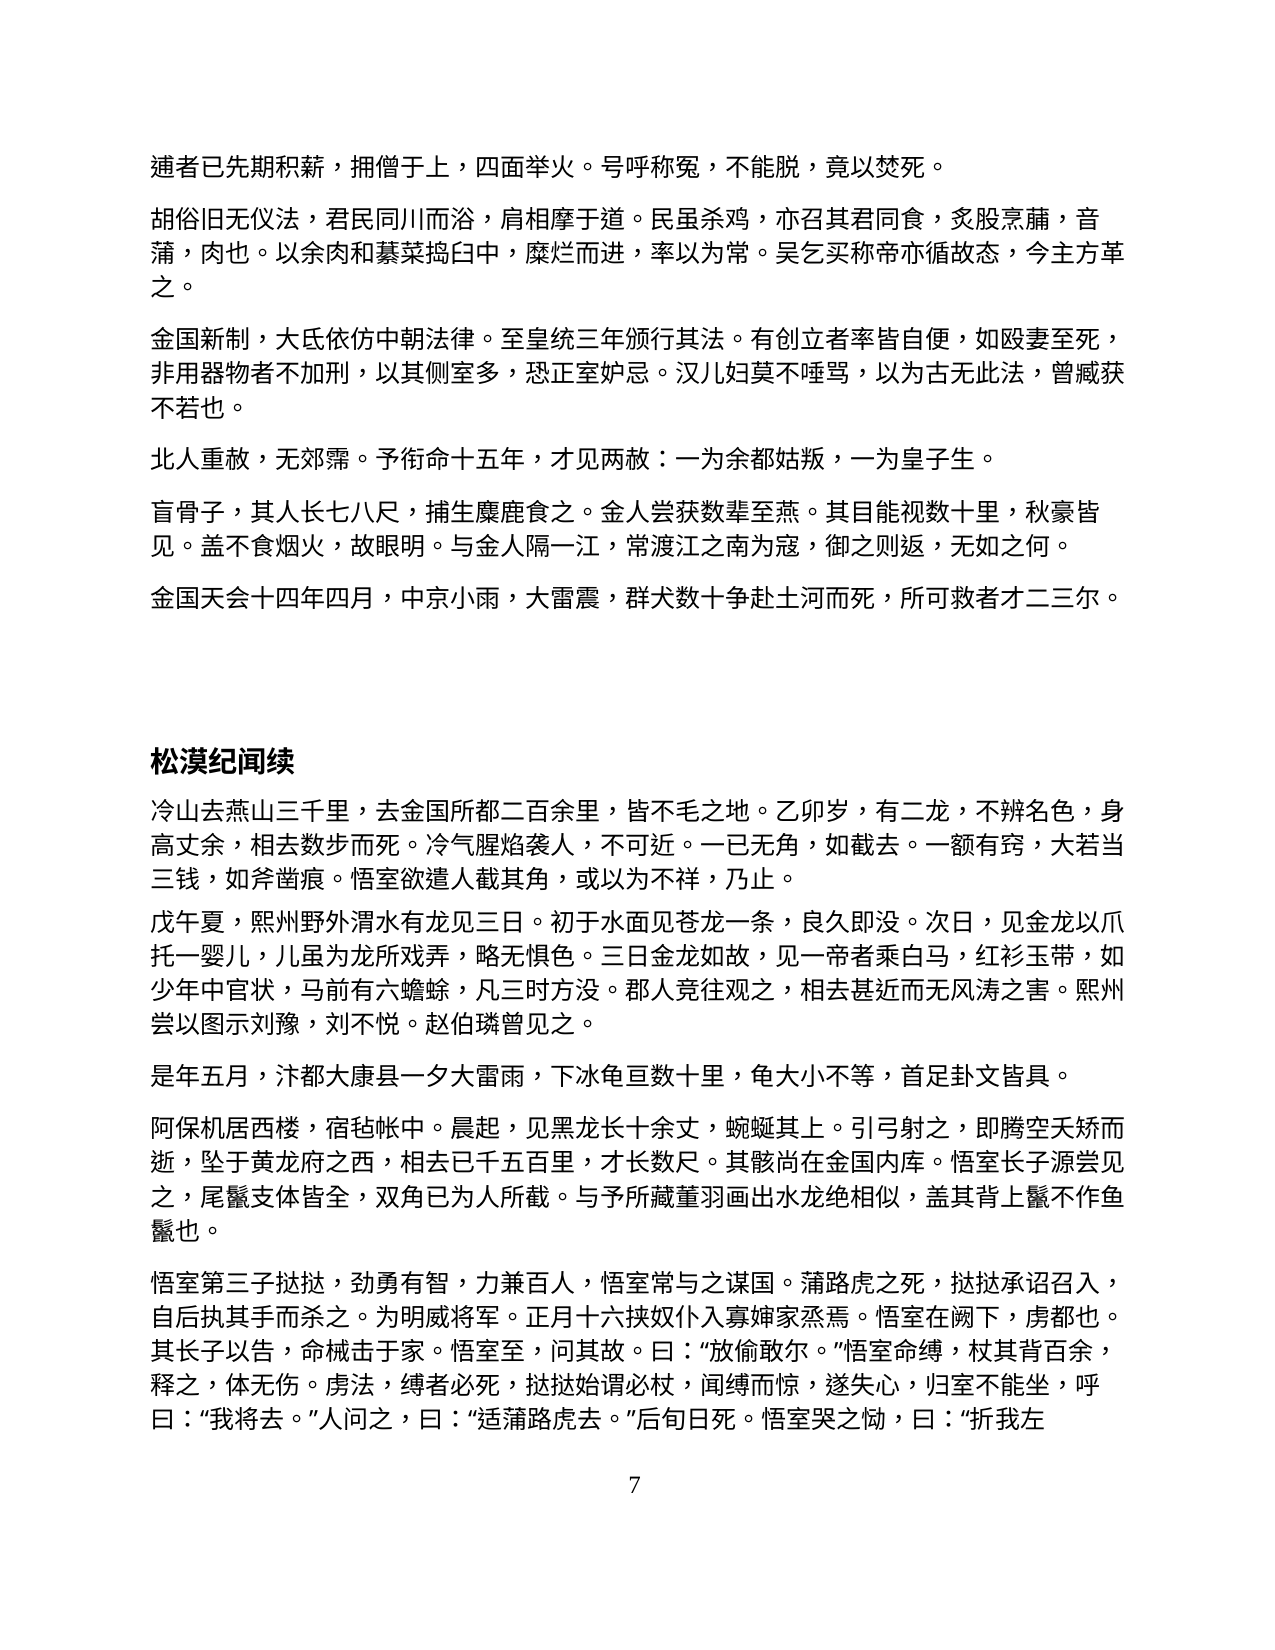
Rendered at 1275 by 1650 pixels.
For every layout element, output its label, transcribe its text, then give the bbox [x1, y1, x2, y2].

text 盲骨子，其人长七八尺，捕生麋鹿食之。金人尝获数辈至燕。其目能视数十里，秋豪皆见。盖不食烟火，故眼明。与金人隔一江，常渡江之南为寇，御之则返，无如之何。 [150, 494, 1125, 562]
text 戊午夏，熙州野外渭水有龙见三日。初于水面见苍龙一条，良久即没。次日，见金龙以爪托一婴儿，儿虽为龙所戏弄，略无惧色。三日金龙如故，见一帝者乘白马，红衫玉带，如少年中官状，马前有六蟾蜍，凡三时方没。郡人竞往观之，相去甚近而无风涛之害。熙州尝以图示刘豫，刘不悦。赵伯璘曾见之。 [150, 905, 1125, 1041]
text 金国天会十四年四月，中京小雨，大雷震，群犬数十争赴土河而死，所可救者才二三尔。 [150, 580, 1125, 614]
text 悟室第三子挞挞，劲勇有智，力兼百人，悟室常与之谋国。蒲路虎之死，挞挞承诏召入，自后执其手而杀之。为明威将军。正月十六挟奴仆入寡婶家烝焉。悟室在阙下，虏都也。其长子以告，命械击于家。悟室至，问其故。曰：“放偷敢尔。”悟室命缚，杖其背百余，释之，体无伤。虏法，缚者必死，挞挞始谓必杖，闻缚而惊，遂失心，归室不能坐，呼曰：“我将去。”人问之，曰：“适蒲路虎去。”后旬日死。悟室哭之恸，曰：“折我左 [150, 1265, 1125, 1436]
text 逋者已先期积薪，拥僧于上，四面举火。号呼称冤，不能脱，竟以焚死。 [150, 150, 1125, 184]
text 胡俗旧无仪法，君民同川而浴，肩相摩于道。民虽杀鸡，亦召其君同食，炙股烹䔕，音蒲，肉也。以余肉和藄菜捣臼中，糜烂而进，率以为常。吴乞买称帝亦循故态，今主方革之。 [150, 202, 1125, 304]
text 北人重赦，无郊霈。予衔命十五年，才见两赦：一为余都姑叛，一为皇子生。 [150, 442, 1125, 476]
subtitle 松漠纪闻续 [150, 742, 1125, 781]
text 冷山去燕山三千里，去金国所都二百余里，皆不毛之地。乙卯岁，有二龙，不辨名色，身高丈余，相去数步而死。冷气腥焰袭人，不可近。一已无角，如截去。一额有窍，大若当三钱，如斧凿痕。悟室欲遣人截其角，或以为不祥，乃止。 [150, 794, 1125, 896]
text 是年五月，汴都大康县一夕大雷雨，下冰龟亘数十里，龟大小不等，首足卦文皆具。 [150, 1059, 1125, 1093]
text 阿保机居西楼，宿毡帐中。晨起，见黑龙长十余丈，蜿蜒其上。引弓射之，即腾空夭矫而逝，坠于黄龙府之西，相去已千五百里，才长数尺。其骸尚在金国内库。悟室长子源尝见之，尾鬣支体皆全，双角已为人所截。与予所藏董羽画出水龙绝相似，盖其背上鬣不作鱼鬣也。 [150, 1111, 1125, 1247]
text 金国新制，大氐依仿中朝法律。至皇统三年颁行其法。有创立者率皆自便，如殴妻至死，非用器物者不加刑，以其侧室多，恐正室妒忌。汉儿妇莫不唾骂，以为古无此法，曾臧获不若也。 [150, 322, 1125, 424]
